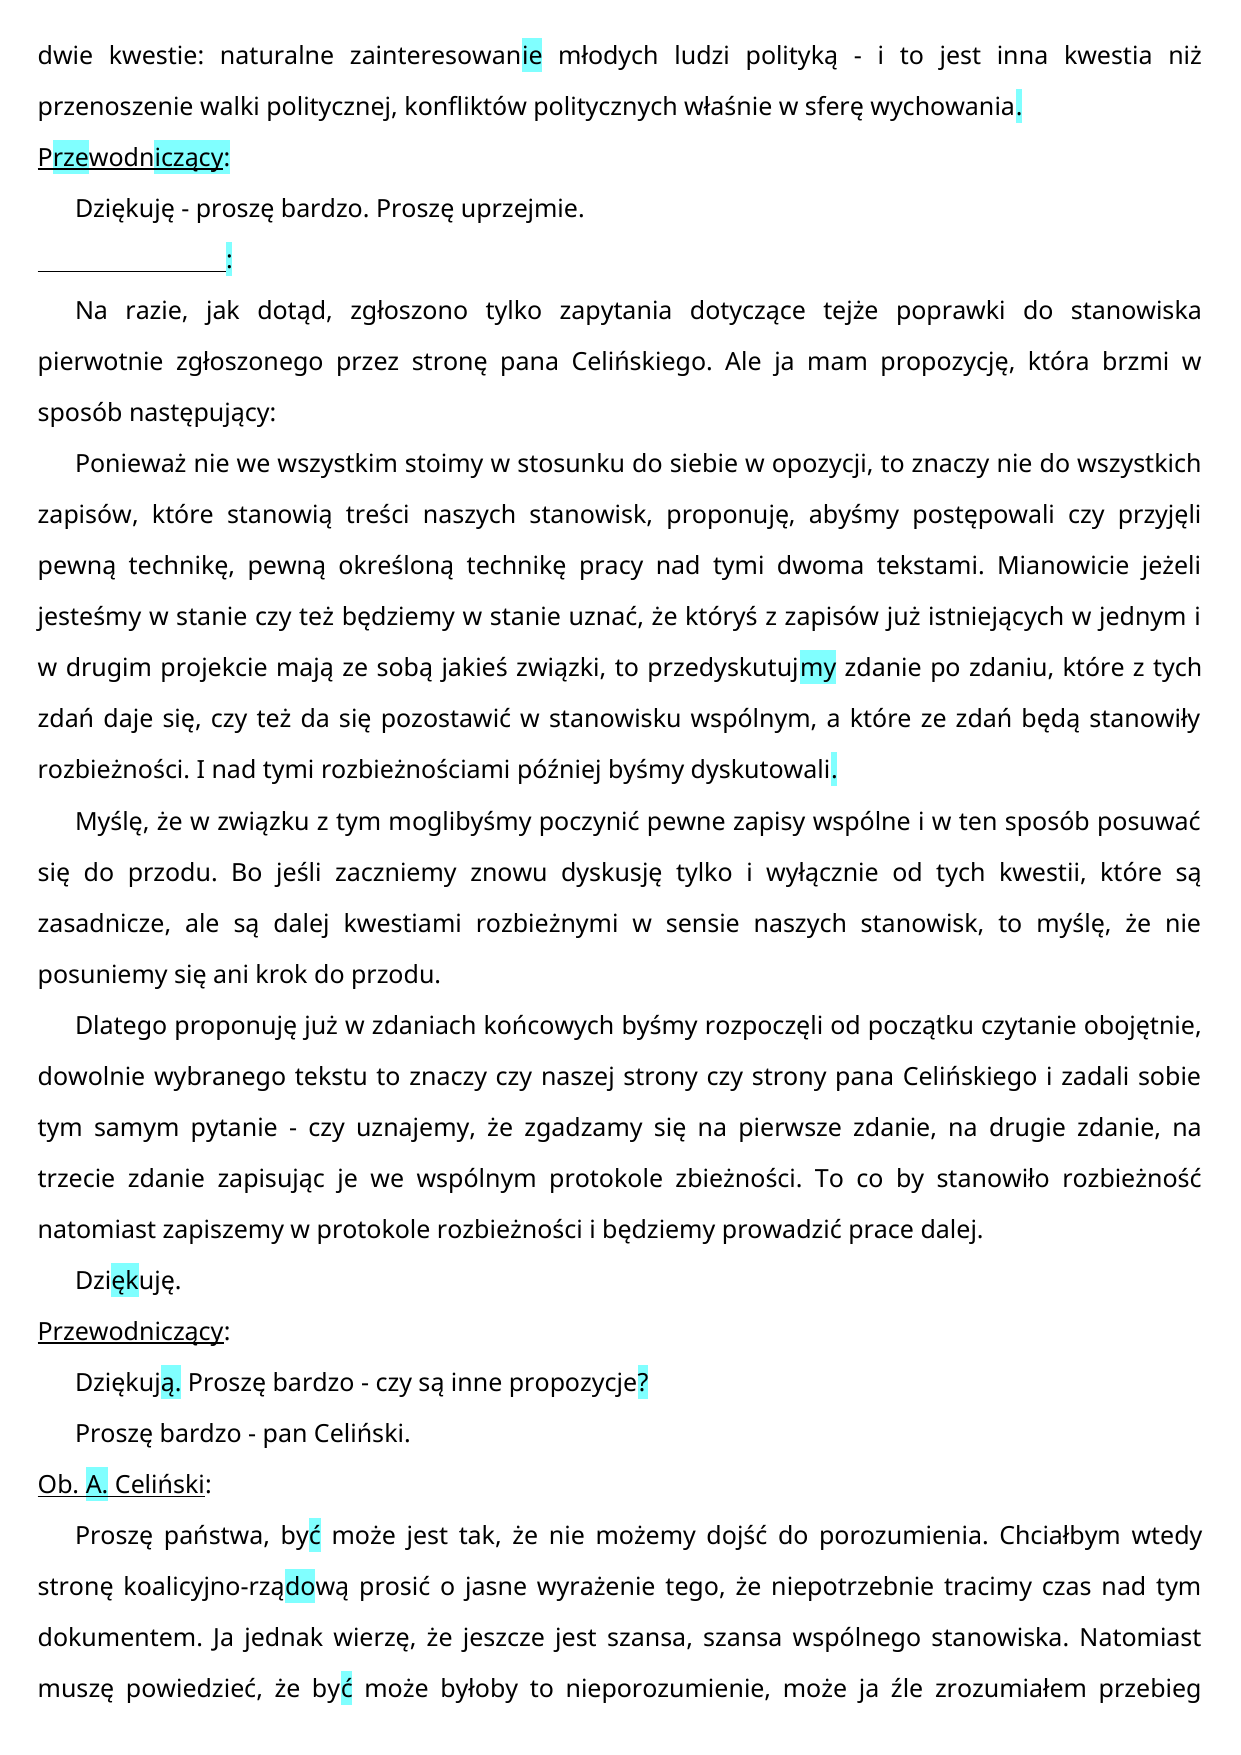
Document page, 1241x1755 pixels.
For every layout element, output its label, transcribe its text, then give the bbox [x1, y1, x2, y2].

text Proszę bardzo - pan Celiński. [37, 1416, 1203, 1450]
text Proszę państwa, być może jest tak, że nie możemy dojść do porozumienia. Chciałbym wtedy stronę koalicyjno-rządową prosić o jasne wyrażenie tego, że niepotrzebnie tracimy czas nad tym dokumentem. Ja jednak wierzę, że jeszcze jest szansa, szansa wspólnego stanowiska. Natomiast muszę powiedzieć, że być może byłoby to nieporozumienie, może ja źle zrozumiałem przebieg [37, 1518, 1203, 1705]
text Dziękuję. [37, 1262, 1203, 1297]
text Przewodniczący: [37, 139, 1203, 174]
text dwie kwestie: naturalne zainteresowanie młodych ludzi polityką - i to jest inna kwestia niż przenoszenie walki politycznej, konfliktów politycznych właśnie w sferę wychowania. [37, 37, 1203, 123]
text : [37, 242, 1203, 276]
text Ob. A. Celiński: [37, 1467, 1203, 1501]
text Myślę, że w związku z tym moglibyśmy poczynić pewne zapisy wspólne i w ten sposób posuwać się do przodu. Bo jeśli zaczniemy znowu dyskusję tylko i wyłącznie od tych kwestii, które są zasadnicze, ale są dalej kwestiami rozbieżnymi w sensie naszych stanowisk, to myślę, że nie posuniemy się ani krok do przodu. [37, 803, 1203, 990]
text Przewodniczący: [37, 1313, 1203, 1348]
text Dziękuję - proszę bardzo. Proszę uprzejmie. [37, 191, 1203, 225]
text Dziękują. Proszę bardzo - czy są inne propozycje? [37, 1364, 1203, 1399]
text Dlatego proponuję już w zdaniach końcowych byśmy rozpoczęli od początku czytanie obojętnie, dowolnie wybranego tekstu to znaczy czy naszej strony czy strony pana Celińskiego i zadali sobie tym samym pytanie - czy uznajemy, że zgadzamy się na pierwsze zdanie, na drugie zdanie, na trzecie zdanie zapisując je we wspólnym protokole zbieżności. To co by stanowiło rozbieżność natomiast zapiszemy w protokole rozbieżności i będziemy prowadzić prace dalej. [37, 1007, 1203, 1246]
text Ponieważ nie we wszystkim stoimy w stosunku do siebie w opozycji, to znaczy nie do wszystkich zapisów, które stanowią treści naszych stanowisk, proponuję, abyśmy postępowali czy przyjęli pewną technikę, pewną określoną technikę pracy nad tymi dwoma tekstami. Mianowicie jeżeli jesteśmy w stanie czy też będziemy w stanie uznać, że któryś z zapisów już istniejących w jednym i w drugim projekcie mają ze sobą jakieś związki, to przedyskutujmy zdanie po zdaniu, które z tych zdań daje się, czy też da się pozostawić w stanowisku wspólnym, a które ze zdań będą stanowiły rozbieżności. I nad tymi rozbieżnościami później byśmy dyskutowali. [37, 446, 1203, 786]
text Na razie, jak dotąd, zgłoszono tylko zapytania dotyczące tejże poprawki do stanowiska pierwotnie zgłoszonego przez stronę pana Celińskiego. Ale ja mam propozycję, która brzmi w sposób następujący: [37, 293, 1203, 429]
